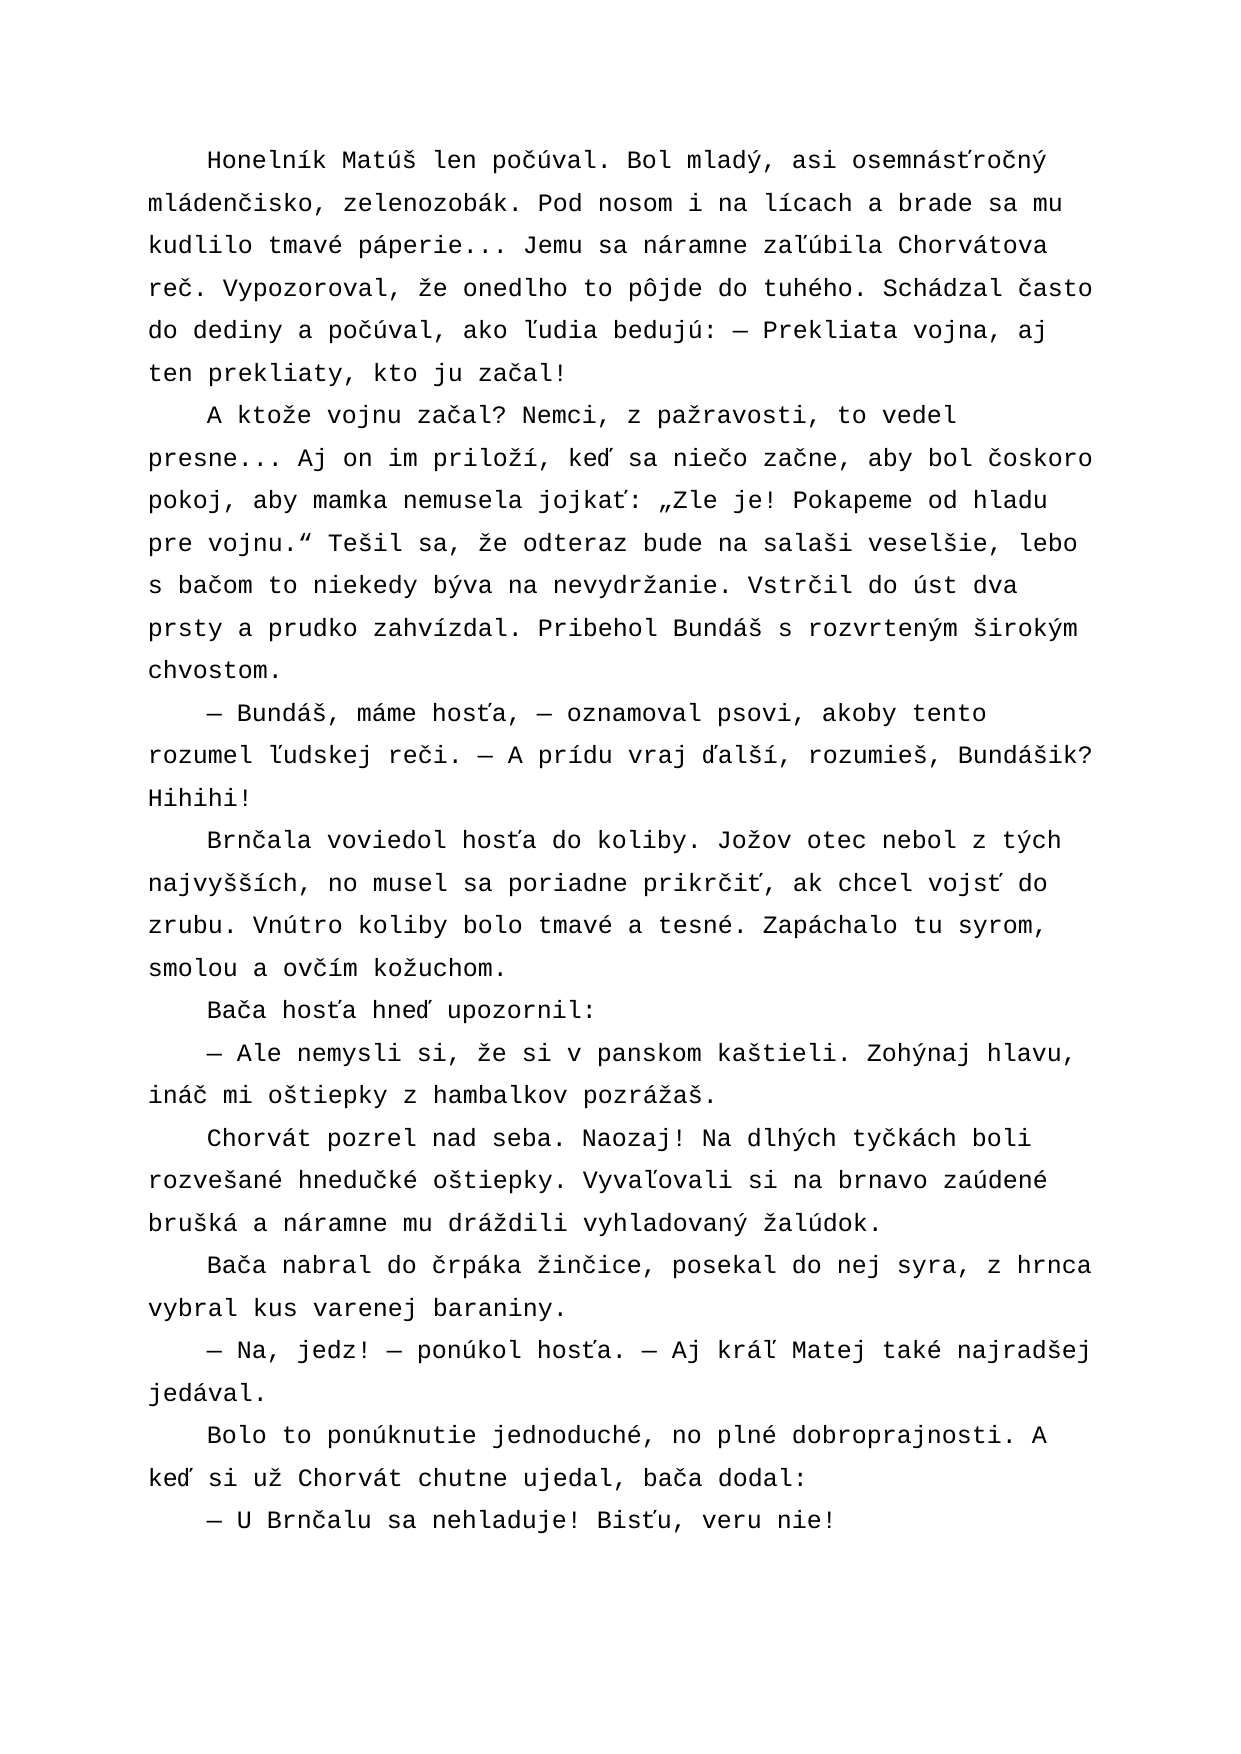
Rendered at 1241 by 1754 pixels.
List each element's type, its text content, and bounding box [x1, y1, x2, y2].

text Chorvát pozrel nad seba. Naozaj! Na dlhých tyčkách boli rozvešané hnedučké oštiepky. Vyvaľovali si na brnavo zaúdené brušká a náramne mu dráždili vyhladovaný žalúdok. [148, 1125, 1093, 1238]
text Bača hosťa hneď upozornil: [148, 998, 1093, 1026]
text A ktože vojnu začal? Nemci, z pažravosti, to vedel presne... Aj on im priloží, keď sa niečo začne, aby bol čoskoro pokoj, aby mamka nemusela jojkať: „Zle je! Pokapeme od hladu pre vojnu.“ Tešil sa, že odteraz bude na salaši veselšie, lebo s bačom to niekedy býva na nevydržanie. Vstrčil do úst dva prsty a prudko zahvízdal. Pribehol Bundáš s rozvrteným širokým chvostom. [148, 403, 1093, 686]
text — Na, jedz! — ponúkol hosťa. — Aj kráľ Matej také najradšej jedával. [148, 1338, 1093, 1408]
text Brnčala voviedol hosťa do koliby. Jožov otec nebol z tých najvyšších, no musel sa poriadne prikrčiť, ak chcel vojsť do zrubu. Vnútro koliby bolo tmavé a tesné. Zapáchalo tu syrom, smolou a ovčím kožuchom. [148, 828, 1093, 983]
text — Ale nemysli si, že si v panskom kaštieli. Zohýnaj hlavu, ináč mi oštiepky z hambalkov pozrážaš. [148, 1040, 1093, 1111]
text Honelník Matúš len počúval. Bol mladý, asi osemnásťročný mládenčisko, zelenozobák. Pod nosom i na lícach a brade sa mu kudlilo tmavé páperie... Jemu sa náramne zaľúbila Chorvátova reč. Vypozoroval, že onedlho to pôjde do tuhého. Schádzal často do dediny a počúval, ako ľudia bedujú: — Prekliata vojna, aj ten prekliaty, kto ju začal! [148, 148, 1093, 388]
text Bača nabral do črpáka žinčice, posekal do nej syra, z hrnca vybral kus varenej baraniny. [148, 1253, 1093, 1323]
text Bolo to ponúknutie jednoduché, no plné dobroprajnosti. A keď si už Chorvát chutne ujedal, bača dodal: [148, 1423, 1093, 1493]
text — U Brnčalu sa nehladuje! Bisťu, veru nie! [148, 1508, 1093, 1536]
text — Bundáš, máme hosťa, — oznamoval psovi, akoby tento rozumel ľudskej reči. — A prídu vraj ďalší, rozumieš, Bundášik? Hihihi! [148, 700, 1093, 813]
